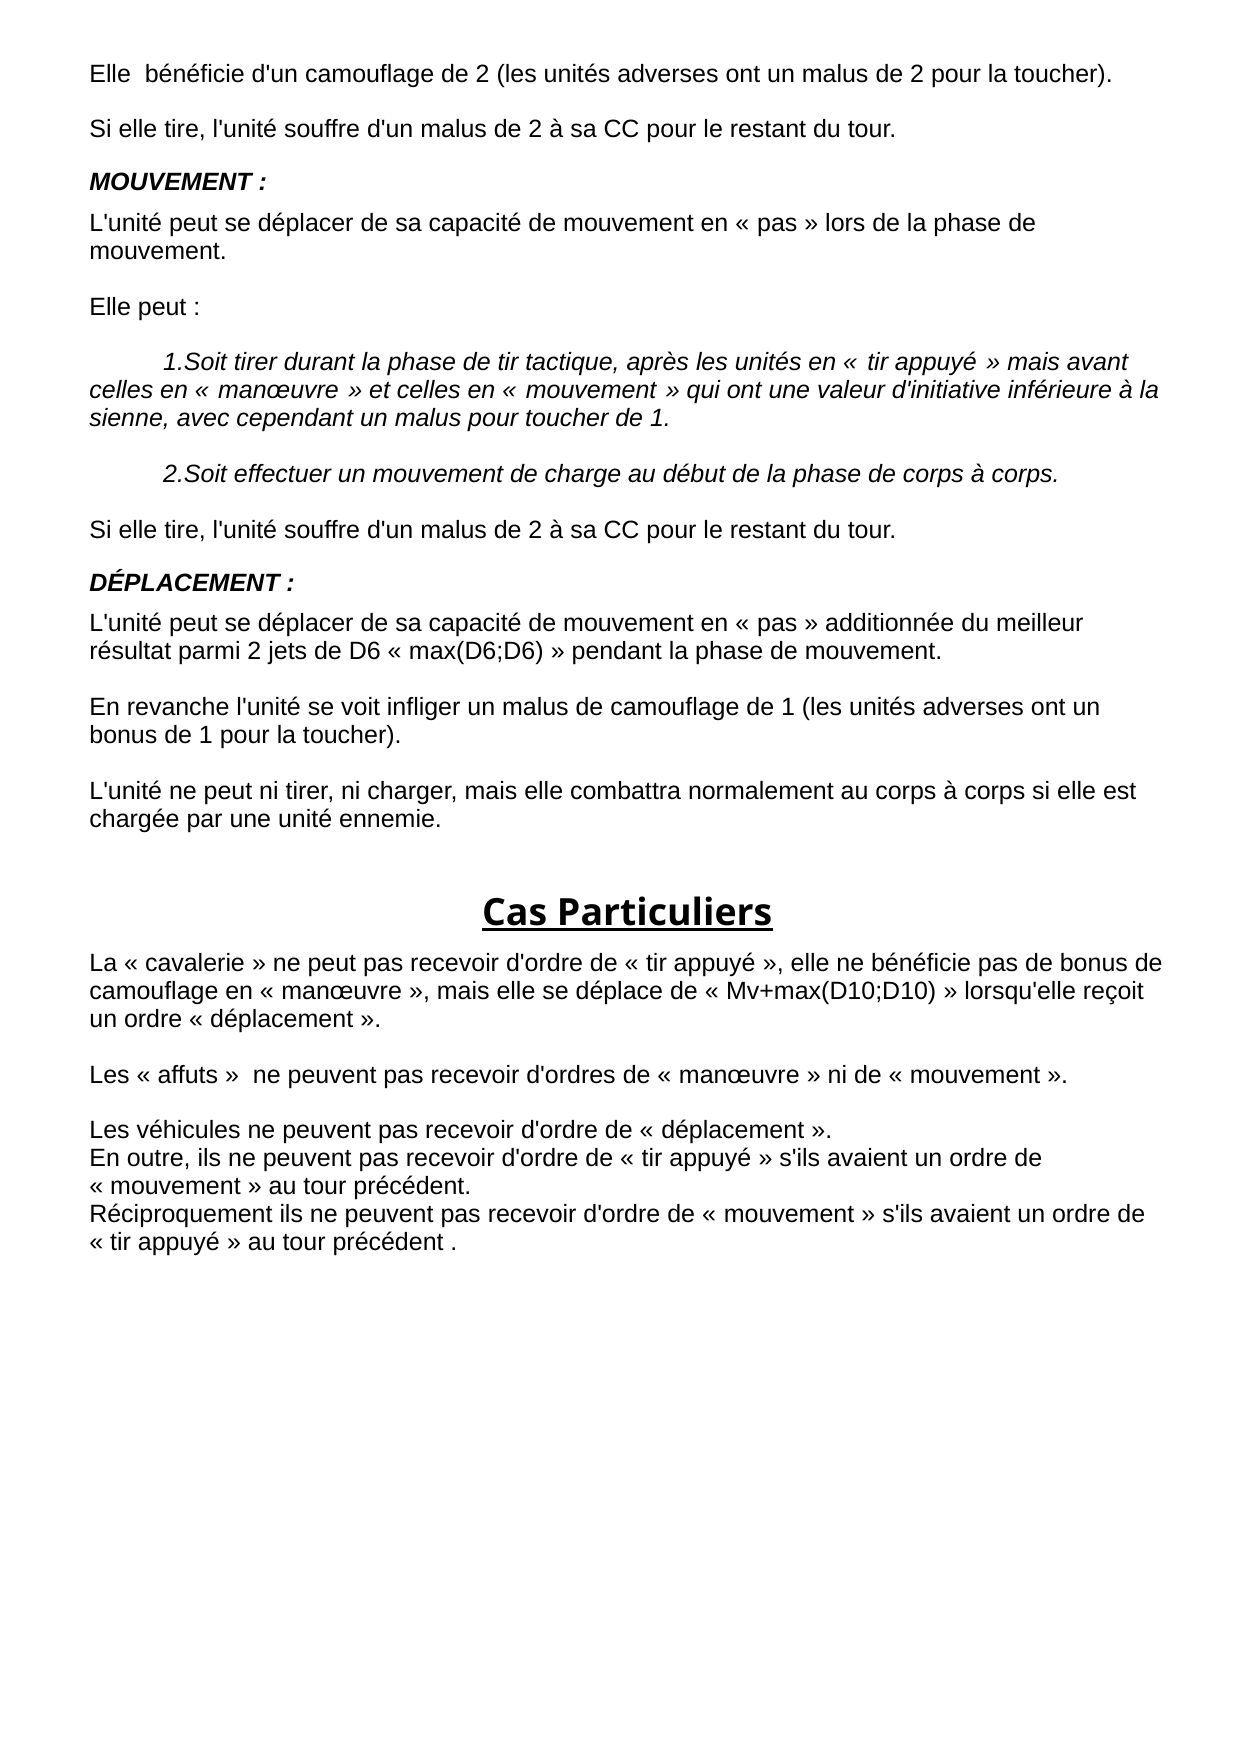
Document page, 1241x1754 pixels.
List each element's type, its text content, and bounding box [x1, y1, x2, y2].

subtitle Si elle tire, l'unité souffre d'un malus de 2 à sa CC pour le restant du tour. [89, 115, 1165, 143]
subtitle Les véhicules ne peuvent pas recevoir d'ordre de « déplacement ». [89, 1116, 1165, 1144]
subtitle Cas particuliers [89, 885, 1165, 936]
subtitle Réciproquement ils ne peuvent pas recevoir d'ordre de « mouvement » s'ils avaient un ordre de « tir appuyé » au tour précédent . [89, 1200, 1165, 1256]
subtitle Déplacement : [89, 568, 1165, 596]
subtitle L'unité peut se déplacer de sa capacité de mouvement en « pas » lors de la phase de mouvement. [89, 208, 1165, 264]
subtitle En revanche l'unité se voit infliger un malus de camouflage de 1 (les unités adverses ont un bonus de 1 pour la toucher). [89, 693, 1165, 748]
subtitle L'unité ne peut ni tirer, ni charger, mais elle combattra normalement au corps à corps si elle est chargée par une unité ennemie. [89, 776, 1165, 832]
subtitle 2.Soit effectuer un mouvement de charge au début de la phase de corps à corps. [89, 460, 1165, 488]
subtitle Elle bénéficie d'un camouflage de 2 (les unités adverses ont un malus de 2 pour la toucher). [89, 59, 1165, 87]
subtitle En outre, ils ne peuvent pas recevoir d'ordre de « tir appuyé » s'ils avaient un ordre de « mouvement » au tour précédent. [89, 1144, 1165, 1200]
subtitle Elle peut : [89, 292, 1165, 320]
subtitle La « cavalerie » ne peut pas recevoir d'ordre de « tir appuyé », elle ne bénéficie pas de bonus de camouflage en « manœuvre », mais elle se déplace de « Mv+max(D10;D10) » lorsqu'elle reçoit un ordre « déplacement ». [89, 949, 1165, 1032]
subtitle L'unité peut se déplacer de sa capacité de mouvement en « pas » additionnée du meilleur résultat parmi 2 jets de D6 « max(D6;D6) » pendant la phase de mouvement. [89, 609, 1165, 665]
subtitle Mouvement : [89, 168, 1165, 196]
subtitle Les « affuts » ne peuvent pas recevoir d'ordres de « manœuvre » ni de « mouvement ». [89, 1060, 1165, 1088]
subtitle 1.Soit tirer durant la phase de tir tactique, après les unités en « tir appuyé » mais avant celles en « manœuvre » et celles en « mouvement » qui ont une valeur d'initiative inférieure à la sienne, avec cependant un malus pour toucher de 1. [89, 348, 1165, 432]
subtitle Si elle tire, l'unité souffre d'un malus de 2 à sa CC pour le restant du tour. [89, 516, 1165, 543]
